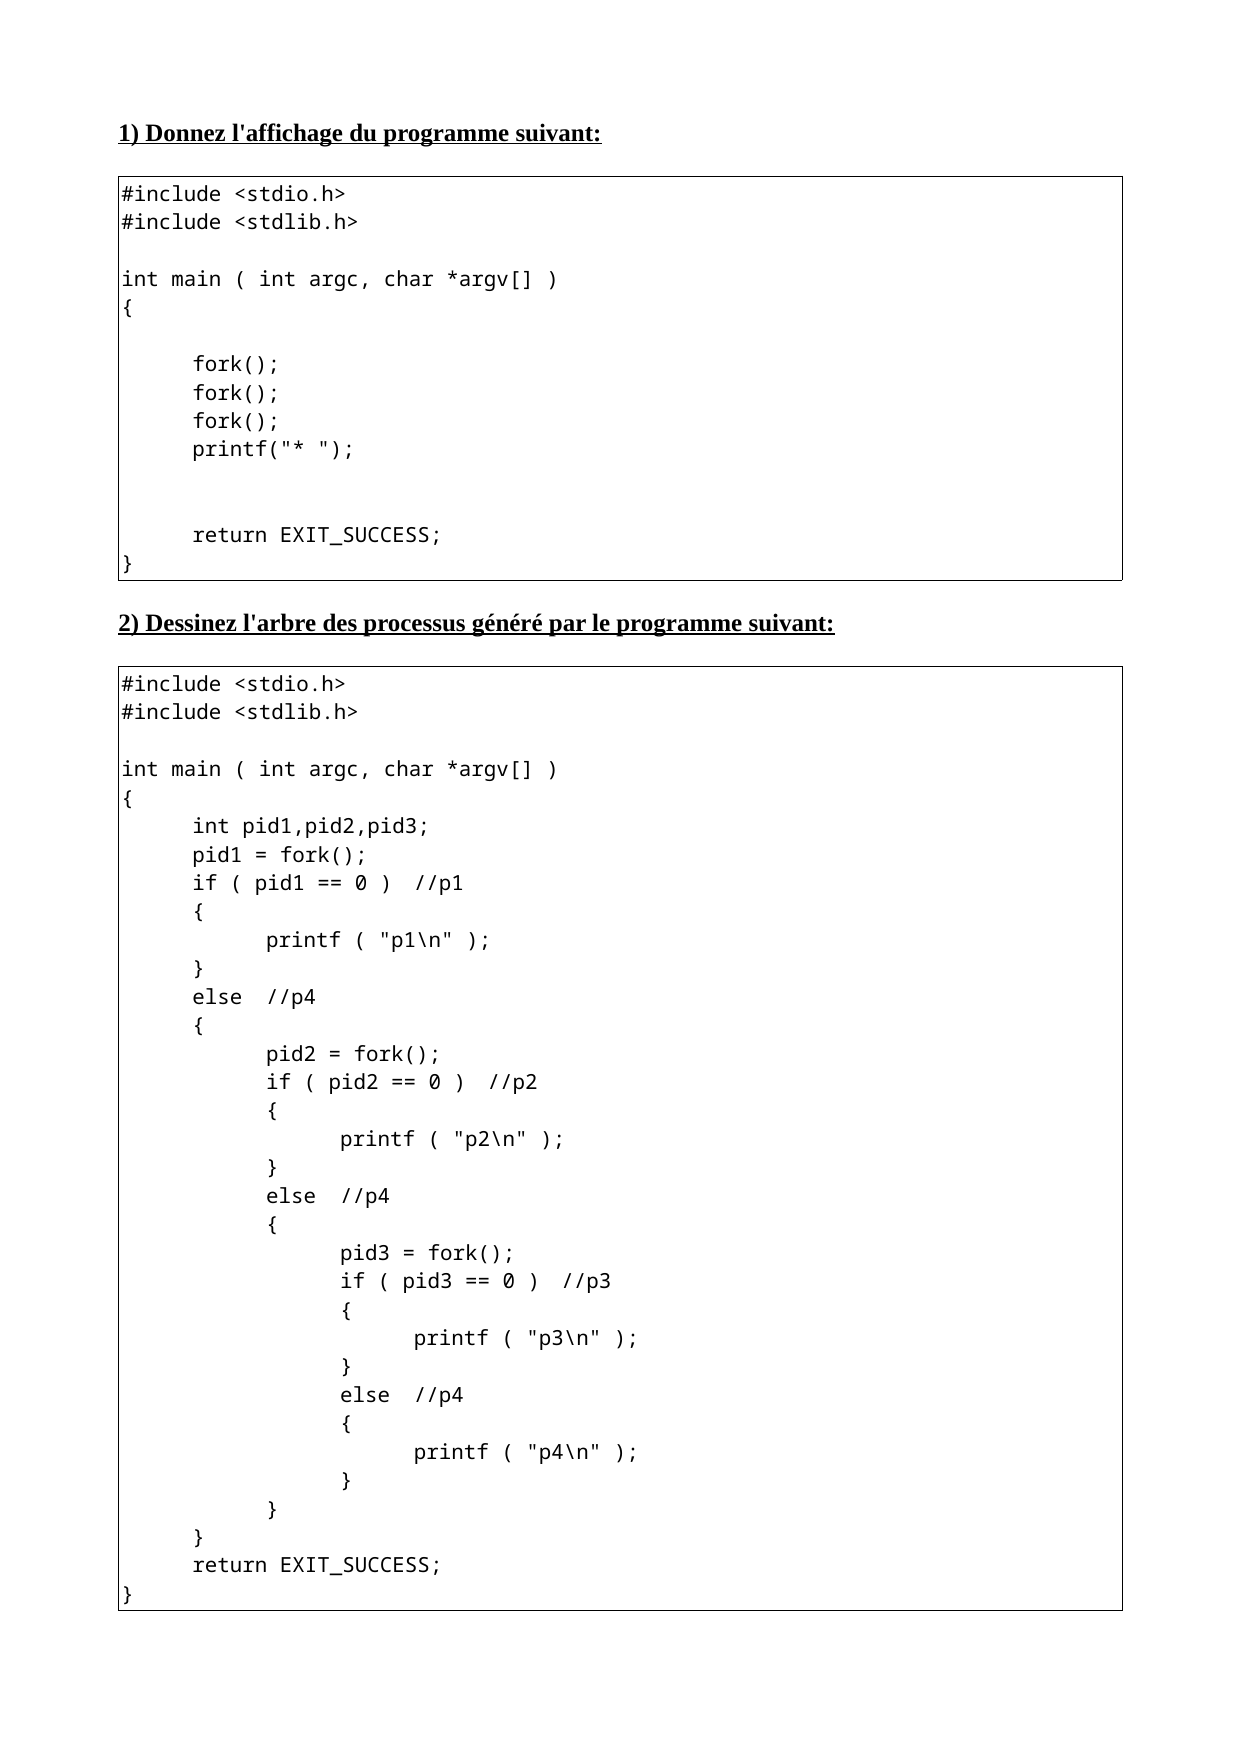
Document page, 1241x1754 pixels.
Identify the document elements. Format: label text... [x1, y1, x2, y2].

text } [119, 1462, 1122, 1491]
text int pid1,pid2,pid3; [119, 808, 1122, 837]
text 1) Donnez l'affichage du programme suivant: [118, 118, 1122, 147]
text { [119, 1007, 1122, 1036]
text else //p4 [119, 1178, 1122, 1206]
text } [119, 1491, 1122, 1519]
text fork(); [119, 346, 1122, 375]
text { [119, 1405, 1122, 1434]
text { [119, 893, 1122, 922]
text pid2 = fork(); [119, 1036, 1122, 1064]
text printf("* "); [119, 432, 1122, 463]
text fork(); [119, 403, 1122, 432]
text return EXIT_SUCCESS; [119, 1548, 1122, 1576]
text 2) Dessinez l'arbre des processus généré par le programme suivant: [118, 608, 1122, 637]
text { [119, 1206, 1122, 1235]
text { [119, 289, 1122, 321]
text int main ( int argc, char *argv[] ) [119, 751, 1122, 780]
text if ( pid2 == 0 ) //p2 [119, 1064, 1122, 1093]
text printf ( "p3\n" ); [119, 1320, 1122, 1348]
text } [119, 1519, 1122, 1548]
text { [119, 1093, 1122, 1121]
text printf ( "p4\n" ); [119, 1434, 1122, 1462]
text } [119, 950, 1122, 979]
text #include <stdio.h> [119, 667, 1122, 694]
text fork(); [119, 375, 1122, 403]
text printf ( "p2\n" ); [119, 1121, 1122, 1149]
text #include <stdlib.h> [119, 204, 1122, 236]
text if ( pid3 == 0 ) //p3 [119, 1263, 1122, 1292]
text pid3 = fork(); [119, 1235, 1122, 1263]
text { [119, 780, 1122, 808]
text if ( pid1 == 0 ) //p1 [119, 865, 1122, 893]
text #include <stdio.h> [119, 177, 1122, 204]
text } [119, 1576, 1122, 1610]
text pid1 = fork(); [119, 837, 1122, 865]
text } [119, 1149, 1122, 1178]
text else //p4 [119, 979, 1122, 1007]
text { [119, 1292, 1122, 1320]
text return EXIT_SUCCESS; [119, 517, 1122, 545]
text printf ( "p1\n" ); [119, 922, 1122, 950]
text int main ( int argc, char *argv[] ) [119, 261, 1122, 289]
text else //p4 [119, 1377, 1122, 1405]
text #include <stdlib.h> [119, 694, 1122, 726]
text } [119, 1348, 1122, 1377]
text } [119, 545, 1122, 580]
